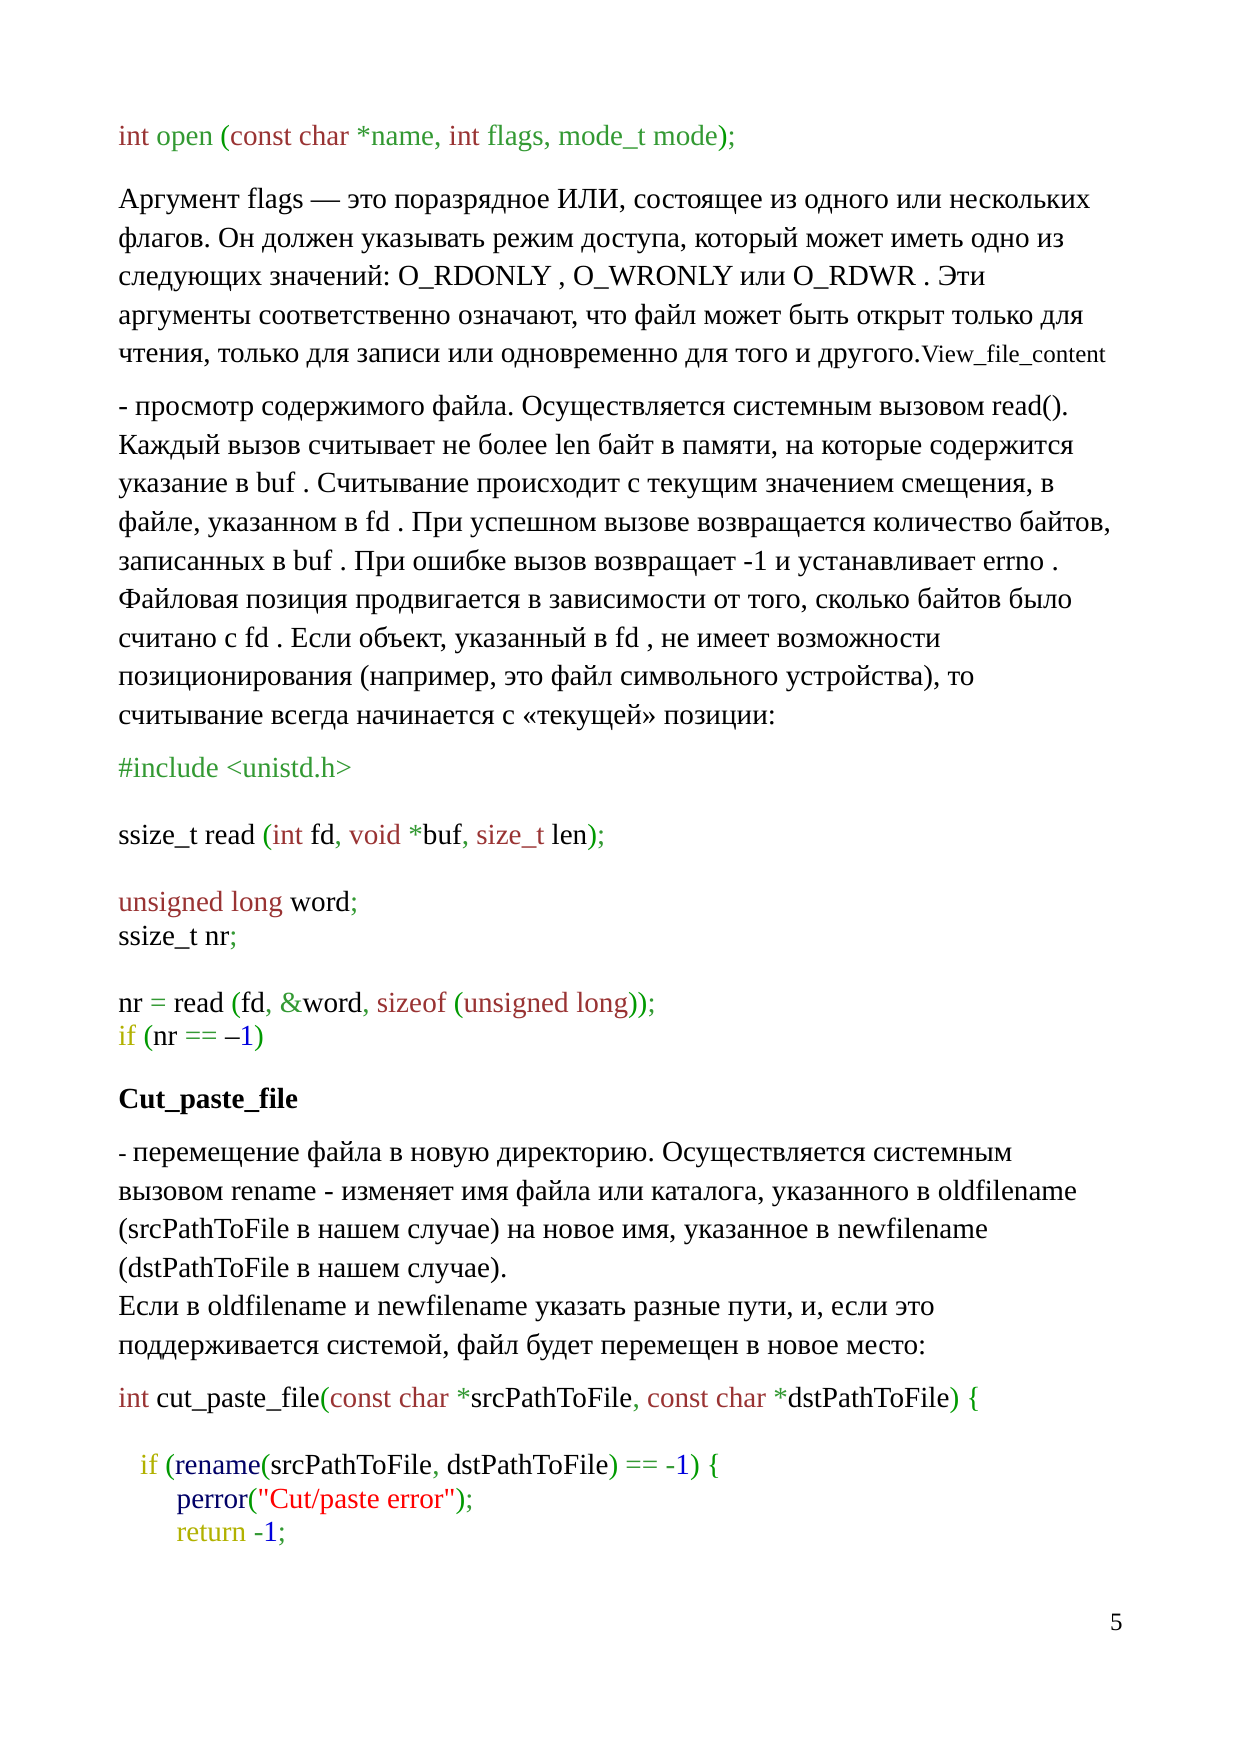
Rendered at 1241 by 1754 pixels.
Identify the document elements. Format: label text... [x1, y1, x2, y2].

text #include <unistd.h> [118, 750, 1122, 783]
text int cut_paste_file(const char *srcPathToFile, const char *dstPathToFile) { [118, 1380, 1122, 1414]
text - просмотр содержимого файла. Осуществляется системным вызовом read(). Каждый вызов считывает не более len байт в памяти, на которые содержится указание в buf . Считывание происходит с текущим значением смещения, в файле, указанном в fd . При успешном вызове возвращается количество байтов, записанных в buf . При ошибке вызов возвращает -1 и устанавливает errno . Файловая позиция продвигается в зависимости от того, сколько байтов было считано с fd . Если объект, указанный в fd , не имеет возможности позиционирования (например, это файл символьного устройства), то считывание всегда начинается с «текущей» позиции: [118, 388, 1122, 730]
text unsigned long word; [118, 884, 1122, 918]
text return -1; [118, 1514, 1122, 1548]
text if (rename(srcPathToFile, dstPathToFile) == -1) { [118, 1447, 1122, 1481]
text - перемещение файла в новую директорию. Осуществляется системным вызовом rename - изменяет имя файла или каталога, указанного в oldfilename (srcPathToFile в нашем случае) на новое имя, указанное в newfilename (dstPathToFile в нашем случае). Если в oldfilename и newfilename указать разные пути, и, если это поддерживается системой, файл будет перемещен в новое место: [118, 1134, 1122, 1361]
text ssize_t read (int fd, void *buf, size_t len); [118, 817, 1122, 851]
text ssize_t nr; [118, 918, 1122, 951]
text int open (const char *name, int flags, mode_t mode); [118, 118, 1122, 152]
text nr = read (fd, &word, sizeof (unsigned long)); [118, 985, 1122, 1018]
text perror("Cut/paste error"); [118, 1481, 1122, 1514]
text Аргумент flags — это поразрядное ИЛИ, состоящее из одного или нескольких флагов. Он должен указывать режим доступа, который может иметь одно из следующих значений: O_RDONLY , O_WRONLY или O_RDWR . Эти аргументы соответственно означают, что файл может быть открыт только для чтения, только для записи или одновременно для того и другого.View_file_content [118, 181, 1122, 369]
text Cut_paste_file [118, 1081, 1122, 1115]
text if (nr == –1) [118, 1018, 1122, 1052]
